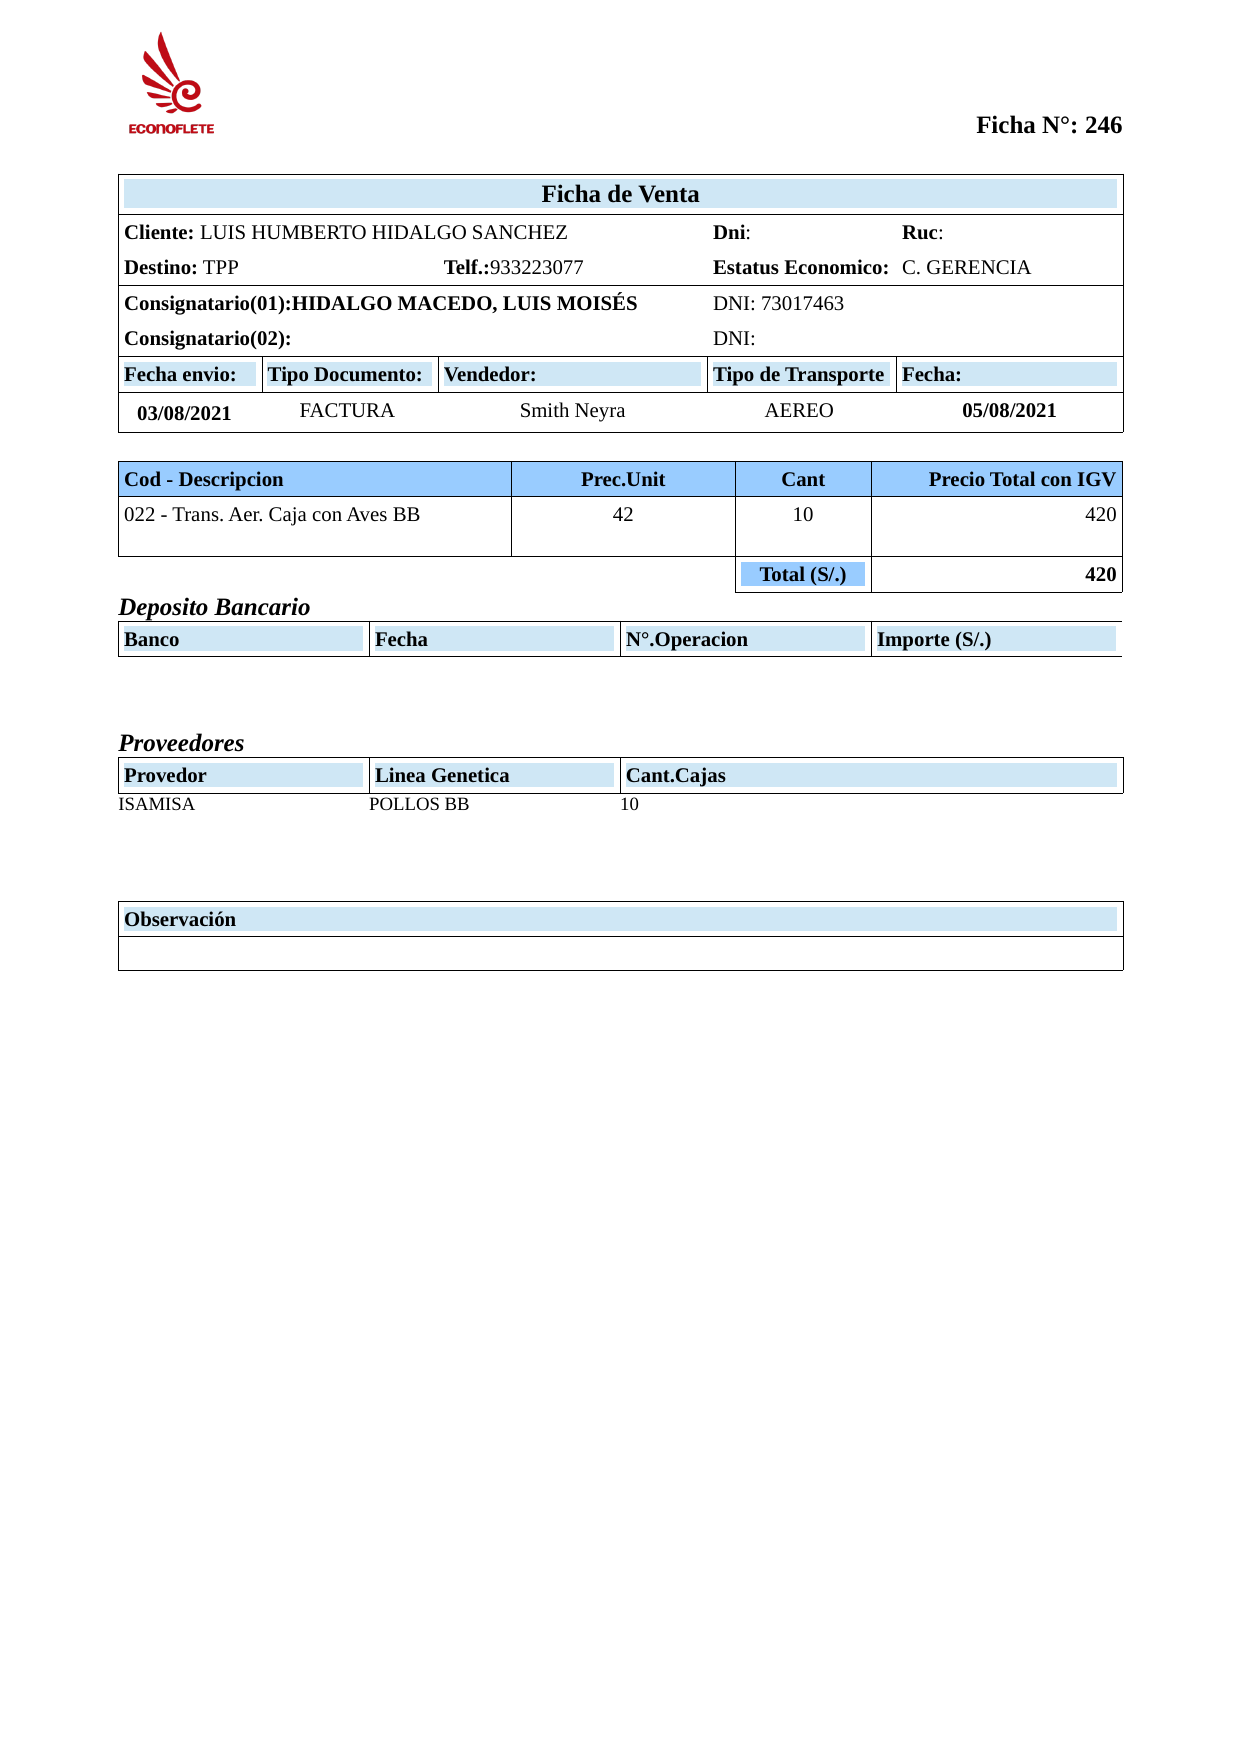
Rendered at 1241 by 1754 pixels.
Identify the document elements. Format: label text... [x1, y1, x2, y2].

table_cell Tipo de Transporte [708, 357, 896, 392]
table_cell [369, 705, 620, 728]
table_cell [511, 557, 735, 592]
table_cell Estatus Economico: [707, 249, 896, 285]
table_header Importe (S/.) [872, 622, 1122, 656]
table_cell 420 [872, 497, 1122, 556]
table_cell 022 - Trans. Aer. Caja con Aves BB [119, 497, 511, 556]
table_cell [871, 705, 1122, 728]
table_cell [620, 815, 1123, 836]
table_cell C. GERENCIA [896, 249, 1123, 285]
table_cell [369, 657, 620, 680]
table_cell 420 [872, 557, 1122, 592]
table_header Prec.Unit [512, 462, 735, 496]
table_cell [118, 858, 369, 879]
table_cell Telf.:933223077 [438, 249, 707, 285]
table_cell [620, 705, 871, 728]
table_cell [369, 858, 620, 879]
table_cell [620, 836, 1123, 858]
table_cell [118, 879, 369, 901]
table_cell Consignatario(02): [119, 321, 707, 356]
table_cell FACTURA [262, 393, 438, 432]
table_header Precio Total con IGV [872, 462, 1122, 496]
table_cell Total (S/.) [736, 557, 871, 592]
table_cell ISAMISA [118, 794, 369, 814]
table_cell [369, 680, 620, 704]
table_cell DNI: 73017463 [707, 286, 1123, 321]
table_cell [871, 657, 1122, 680]
table_cell [369, 815, 620, 836]
table_header Fecha [370, 622, 620, 656]
table_cell Fecha: [897, 357, 1123, 392]
table_cell [871, 680, 1122, 704]
table_cell 42 [512, 497, 735, 556]
table_cell [620, 879, 1123, 901]
table_header Provedor [119, 758, 369, 793]
table_header Ficha de Venta [119, 175, 1123, 214]
table_cell Dni: [707, 215, 896, 249]
table_cell Tipo Documento: [263, 357, 438, 392]
table_cell [118, 680, 369, 704]
table_cell [620, 680, 871, 704]
table_cell 03/08/2021 [119, 393, 262, 432]
table_header Cant [736, 462, 871, 496]
table_cell Fecha envio: [119, 357, 262, 392]
table_cell POLLOS BB [369, 794, 620, 814]
text Proveedores [118, 728, 1122, 757]
table_cell Consignatario(01):HIDALGO MACEDO, LUIS MOISÉS [119, 286, 707, 321]
table_header Observación [119, 902, 1123, 936]
table_cell Vendedor: [439, 357, 707, 392]
table_cell [118, 657, 369, 680]
table_header Cod - Descripcion [119, 462, 511, 496]
table_header N°.Operacion [621, 622, 871, 656]
table_cell [118, 815, 369, 836]
table_cell AEREO [707, 393, 896, 432]
table_header Banco [119, 622, 369, 656]
text Deposito Bancario [118, 592, 1122, 621]
table_cell [369, 879, 620, 901]
table_cell DNI: [707, 321, 1123, 356]
table_cell [369, 836, 620, 858]
table_cell 10 [620, 794, 1123, 814]
table_cell [620, 858, 1123, 879]
table_header Linea Genetica [370, 758, 620, 793]
table_cell Destino: TPP [119, 249, 438, 285]
table_cell [620, 657, 871, 680]
table_header Cant.Cajas [621, 758, 1123, 793]
table_cell Cliente: LUIS HUMBERTO HIDALGO SANCHEZ [119, 215, 707, 249]
table_cell Ruc: [896, 215, 1123, 249]
table_cell [118, 557, 511, 592]
table_cell [118, 705, 369, 728]
picture [118, 31, 225, 134]
table_cell [118, 836, 369, 858]
table_cell [119, 937, 1123, 969]
table_cell 10 [736, 497, 871, 556]
table_cell Smith Neyra [438, 393, 707, 432]
table_cell 05/08/2021 [896, 393, 1123, 432]
